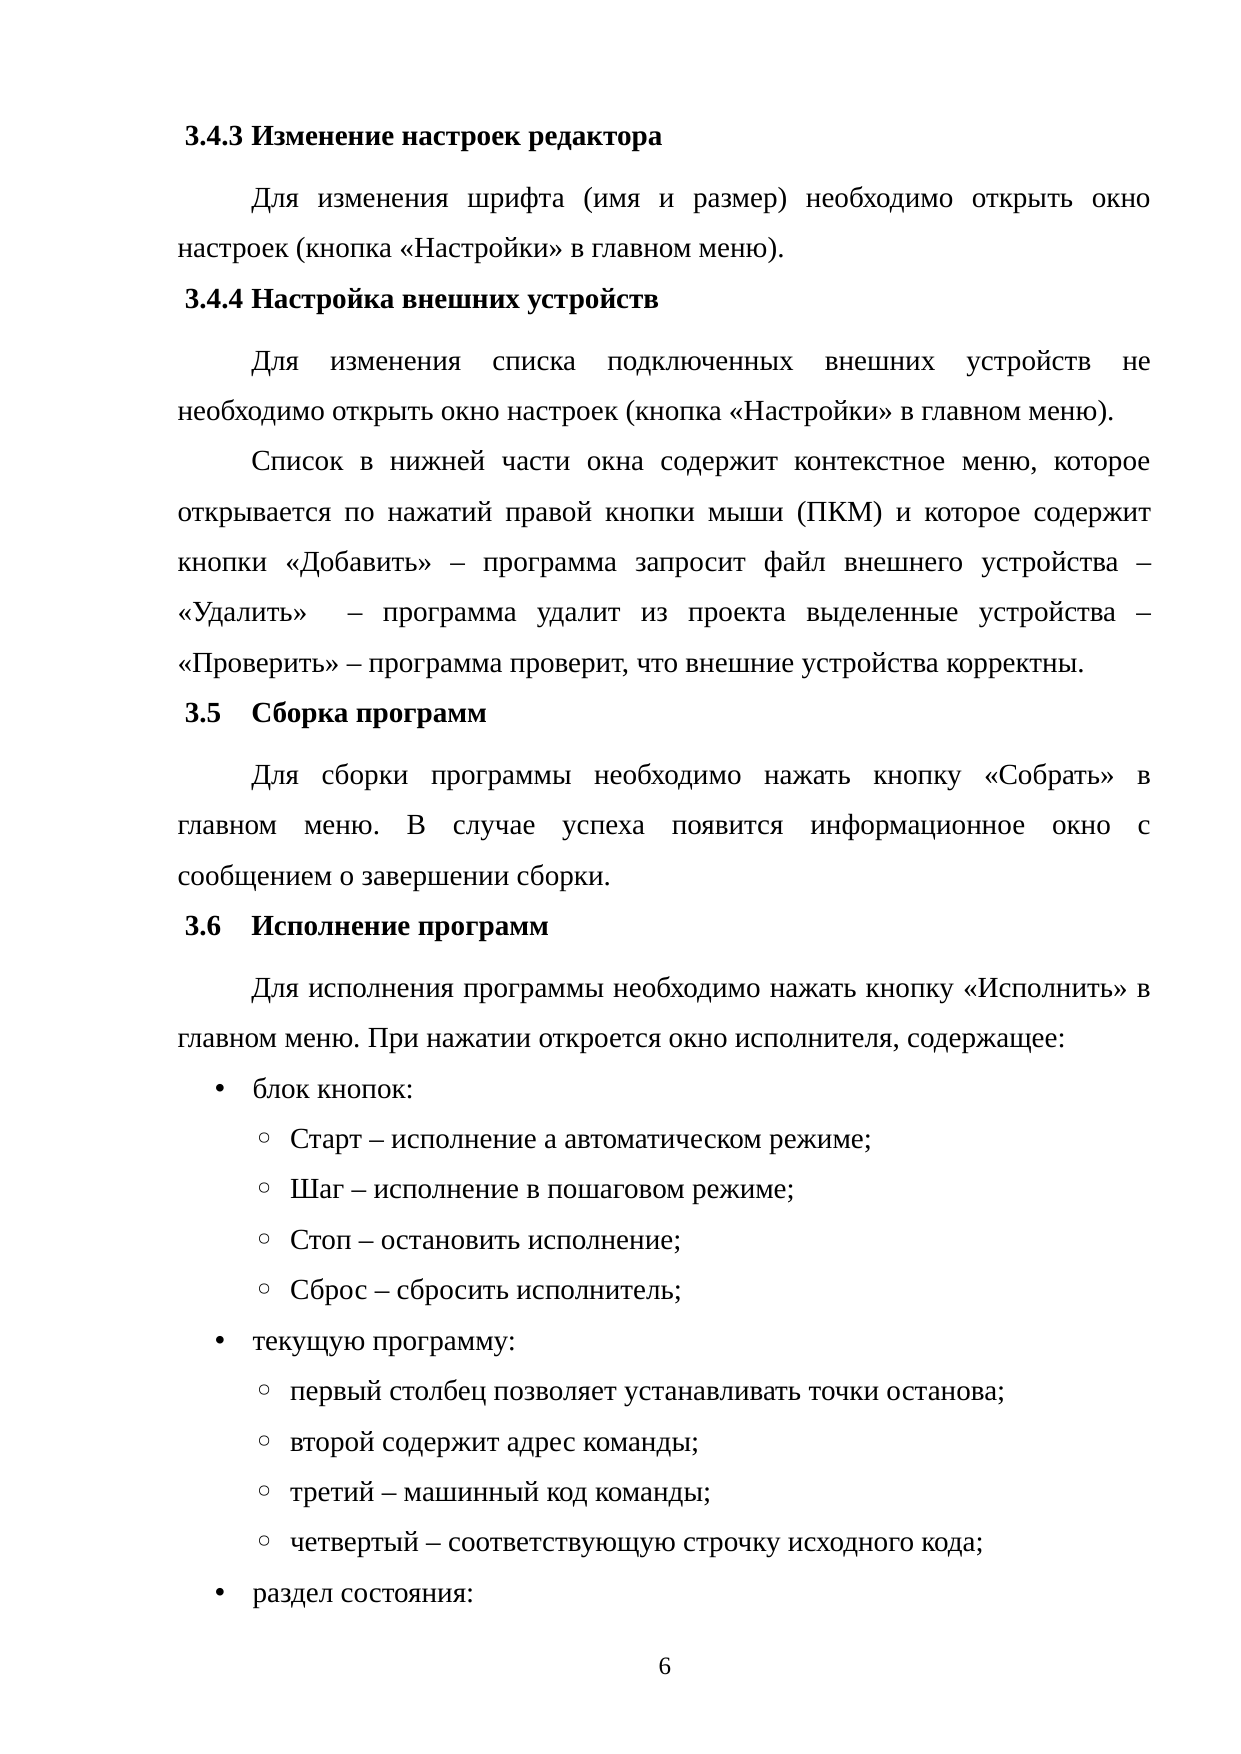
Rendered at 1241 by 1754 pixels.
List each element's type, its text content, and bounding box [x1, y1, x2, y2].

text Для изменения шрифта (имя и размер) необходимо открыть окно настроек (кнопка «Настройки» в главном меню). [177, 180, 1152, 264]
text Список в нижней части окна содержит контекстное меню, которое открывается по нажатий правой кнопки мыши (ПКМ) и которое содержит кнопки «Добавить» – программа запросит файл внешнего устройства – «Удалить» – программа удалит из проекта выделенные устройства – «Проверить» – программа проверит, что внешние устройства корректны. [177, 443, 1152, 678]
list Шаг – исполнение в пошаговом режиме; [252, 1172, 1152, 1205]
list блок кнопок: [215, 1071, 1152, 1104]
list Старт – исполнение а автоматическом режиме; [252, 1121, 1152, 1155]
list третий – машинный код команды; [252, 1474, 1152, 1508]
list первый столбец позволяет устанавливать точки останова; [252, 1373, 1152, 1407]
list Сброс – сбросить исполнитель; [252, 1272, 1152, 1306]
text Для исполнения программы необходимо нажать кнопку «Исполнить» в главном меню. При нажатии откроется окно исполнителя, содержащее: [177, 970, 1152, 1054]
text Для сборки программы необходимо нажать кнопку «Собрать» в главном меню. В случае успеха появится информационное окно с сообщением о завершении сборки. [177, 757, 1152, 891]
list четвертый – соответствующую строчку исходного кода; [252, 1524, 1152, 1558]
subtitle Исполнение программ [177, 908, 1152, 942]
list Стоп – остановить исполнение; [252, 1222, 1152, 1256]
subtitle Изменение настроек редактора [177, 118, 1152, 152]
list текущую программу: [215, 1323, 1152, 1357]
list второй содержит адрес команды; [252, 1424, 1152, 1457]
text Для изменения списка подключенных внешних устройств не необходимо открыть окно настроек (кнопка «Настройки» в главном меню). [177, 343, 1152, 427]
subtitle Настройка внешних устройств [177, 281, 1152, 314]
subtitle Сборка программ [177, 695, 1152, 729]
list раздел состояния: [215, 1575, 1152, 1609]
